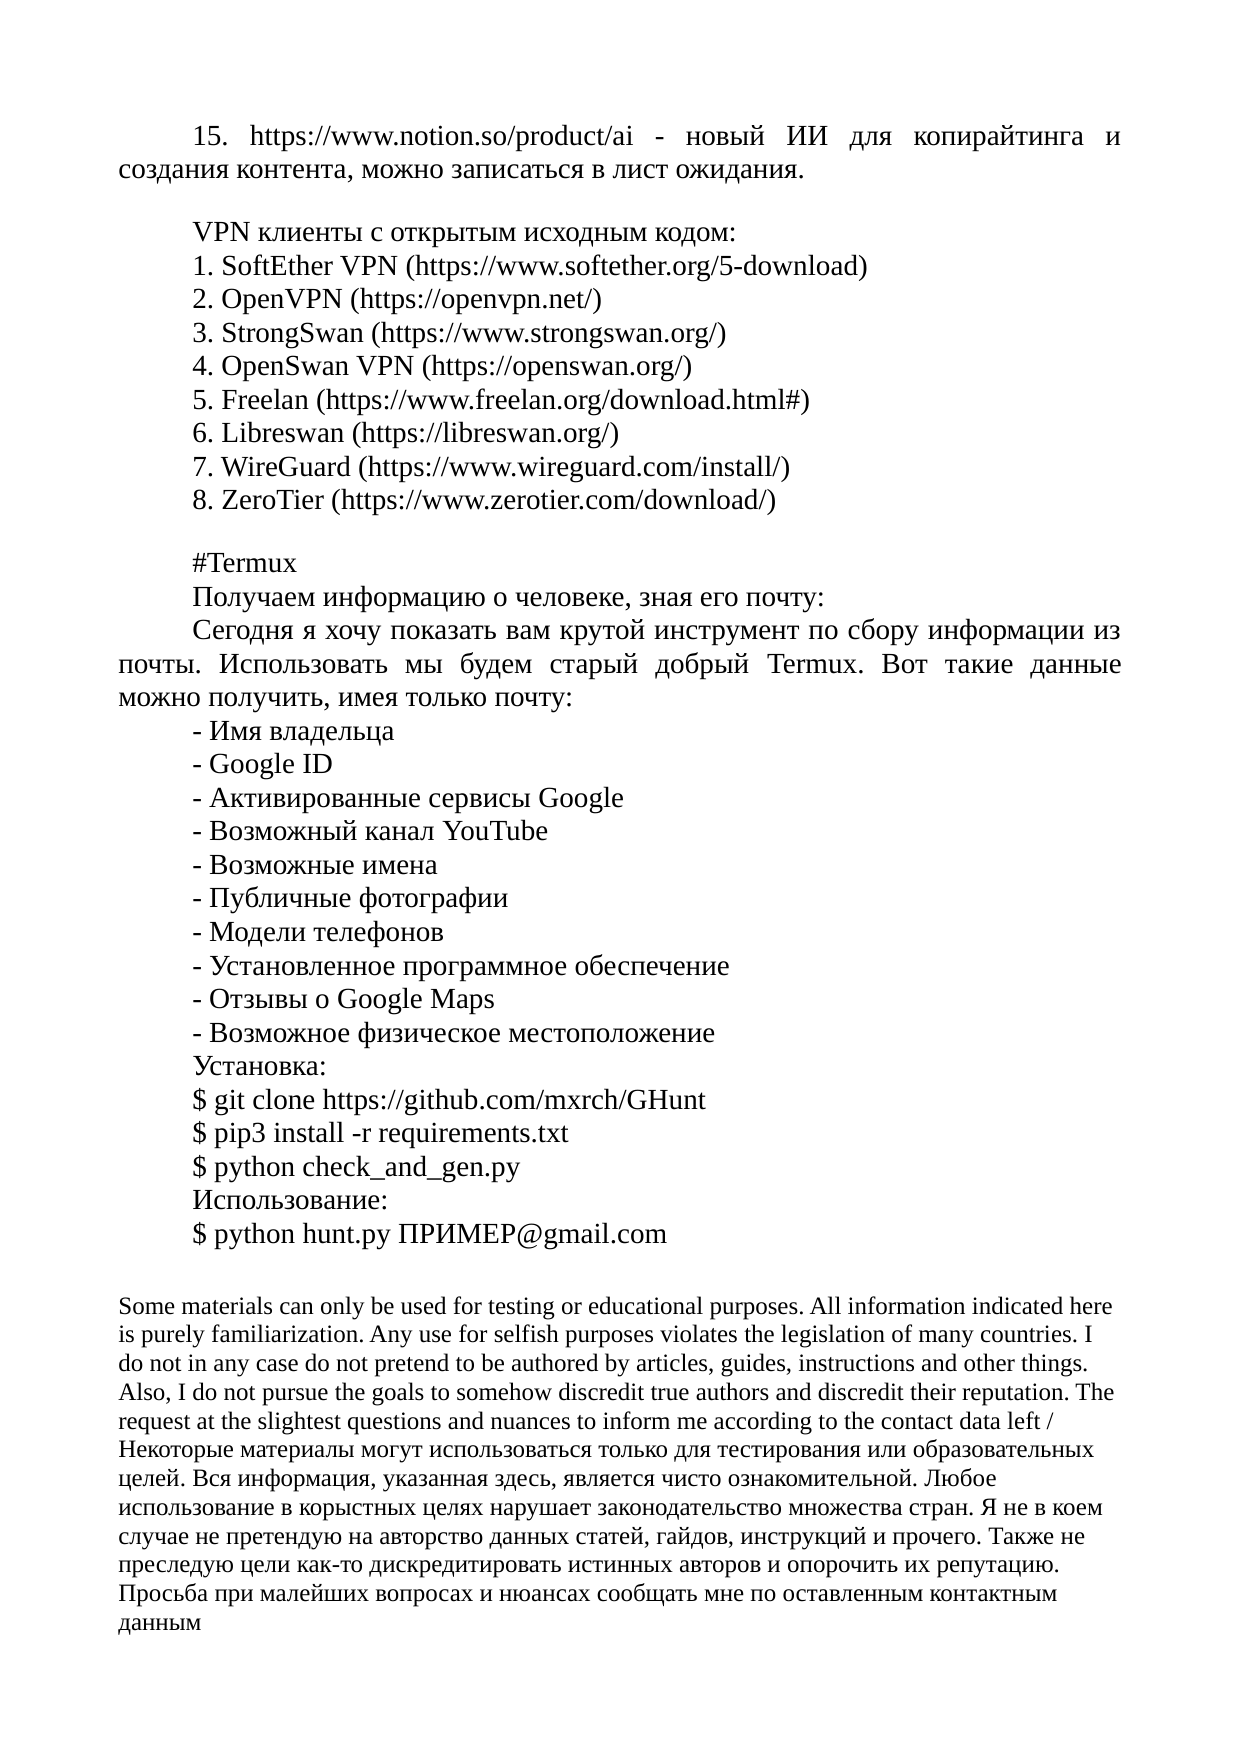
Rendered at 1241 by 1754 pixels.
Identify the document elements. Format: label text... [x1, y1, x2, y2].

text - Установленное программное обеспечение [118, 948, 1122, 981]
text 1. SoftEther VPN (https://www.softether.org/5-download) [118, 248, 1122, 281]
text $ pip3 install -r requirements.txt [118, 1115, 1122, 1149]
text - Отзывы о Google Maps [118, 981, 1122, 1015]
text $ python check_and_gen.py [118, 1149, 1122, 1182]
text - Имя владельца [118, 713, 1122, 746]
text VPN клиенты с открытым исходным кодом: [118, 214, 1122, 248]
text - Активированные сервисы Google [118, 780, 1122, 813]
text 7. WireGuard (https://www.wireguard.com/install/) [118, 449, 1122, 482]
text - Возможное физическое местоположение [118, 1015, 1122, 1048]
text $ python hunt.py ПРИМЕР@gmail.com [118, 1216, 1122, 1249]
text 5. Freelan (https://www.freelan.org/download.html#) [118, 382, 1122, 415]
text 3. StrongSwan (https://www.strongswan.org/) [118, 315, 1122, 348]
text - Возможный канал YouTube [118, 813, 1122, 847]
text Получаем информацию о человеке, зная его почту: [118, 579, 1122, 612]
text Использование: [118, 1182, 1122, 1216]
text - Публичные фотографии [118, 881, 1122, 914]
text 6. Libreswan (https://libreswan.org/) [118, 415, 1122, 449]
text - Google ID [118, 746, 1122, 780]
text $ git clone https://github.com/mxrch/GHunt [118, 1082, 1122, 1115]
text 15. https://www.notion.so/product/ai - новый ИИ для копирайтинга и создания контента, можно записаться в лист ожидания. [118, 118, 1122, 185]
text 4. OpenSwan VPN (https://openswan.org/) [118, 348, 1122, 382]
text 8. ZeroTier (https://www.zerotier.com/download/) [118, 482, 1122, 516]
text - Модели телефонов [118, 914, 1122, 948]
text #Termux [118, 545, 1122, 579]
text Сегодня я хочу показать вам крутой инструмент по сбору информации из почты. Использовать мы будем старый добрый Termux. Вот такие данные можно получить, имея только почту: [118, 612, 1122, 713]
text - Возможные имена [118, 847, 1122, 881]
text 2. OpenVPN (https://openvpn.net/) [118, 281, 1122, 315]
text Установка: [118, 1048, 1122, 1082]
